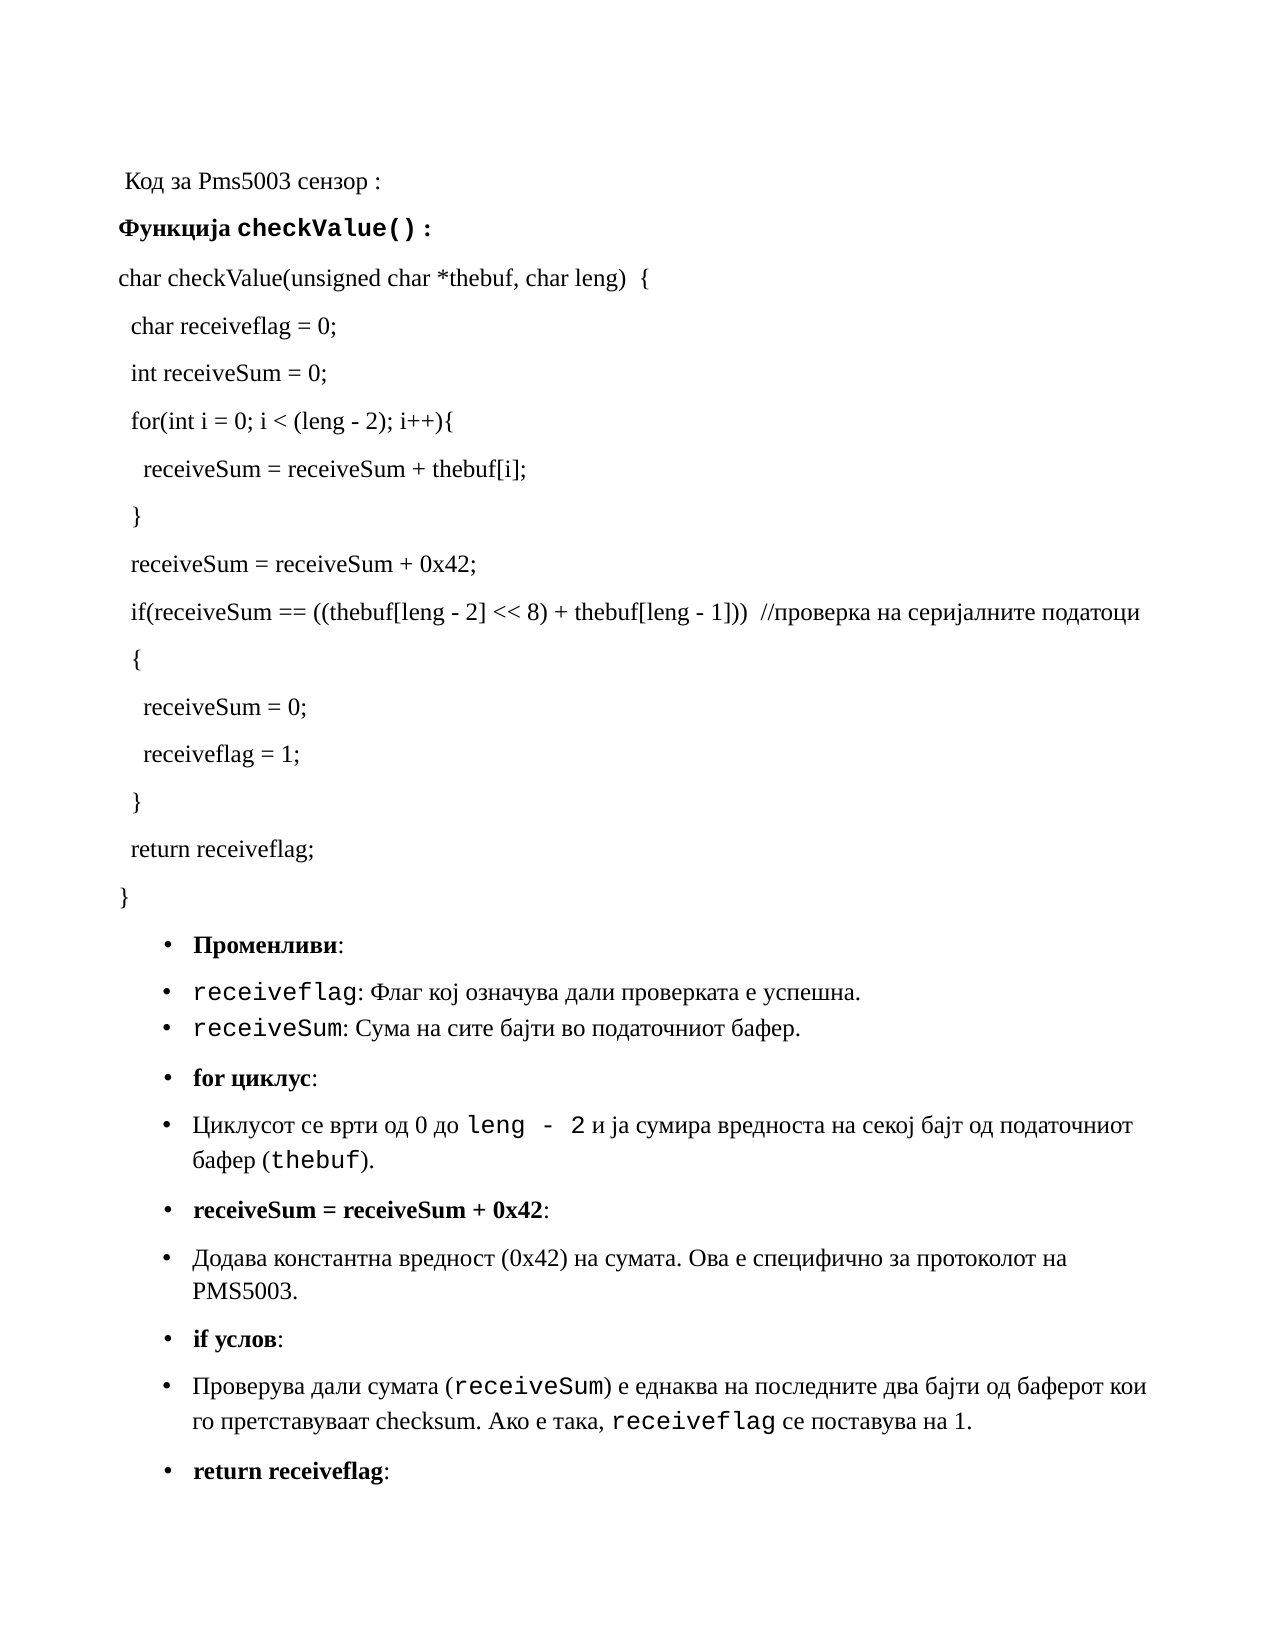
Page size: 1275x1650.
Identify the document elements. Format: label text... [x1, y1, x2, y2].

text receiveSum = receiveSum + thebuf[i]; [118, 454, 1157, 482]
text { [118, 644, 1157, 673]
text return receiveflag; [118, 834, 1157, 863]
text } [118, 787, 1157, 816]
text if(receiveSum == ((thebuf[leng - 2] << 8) + thebuf[leng - 1])) //проверка на серијалните податоци [118, 597, 1157, 625]
list Проверува дали сумата (receiveSum) е еднаква на последните два бајти од баферот кои го претставуваат checksum. Ако е така, receiveflag се поставува на 1. [162, 1371, 1157, 1437]
text Функција checkValue() : [118, 213, 1157, 244]
text for(int i = 0; i < (leng - 2); i++){ [118, 406, 1157, 435]
list return receiveflag: [164, 1456, 1157, 1485]
list Променливи: [164, 930, 1157, 958]
list Циклусот се врти од 0 до leng - 2 и ја сумира вредноста на секој бајт од податочниот бафер (thebuf). [162, 1110, 1157, 1176]
list if услов: [164, 1324, 1157, 1352]
text receiveflag = 1; [118, 739, 1157, 768]
text } [118, 501, 1157, 530]
text Код за Pms5003 сензор : [118, 166, 1157, 194]
list for циклус: [164, 1063, 1157, 1092]
text receiveSum = 0; [118, 692, 1157, 721]
list receiveSum: Сума на сите бајти во податочниот бафер. [162, 1013, 1157, 1044]
list receiveflag: Флаг кој означува дали проверката е успешна. [162, 977, 1157, 1008]
list Додава константна вредност (0x42) на сумата. Ова е специфично за протоколот на PMS5003. [162, 1243, 1157, 1305]
text char checkValue(unsigned char *thebuf, char leng) { [118, 263, 1157, 292]
list receiveSum = receiveSum + 0x42: [164, 1196, 1157, 1224]
text int receiveSum = 0; [118, 358, 1157, 387]
text receiveSum = receiveSum + 0x42; [118, 549, 1157, 578]
text } [118, 882, 1157, 911]
text char receiveflag = 0; [118, 311, 1157, 340]
